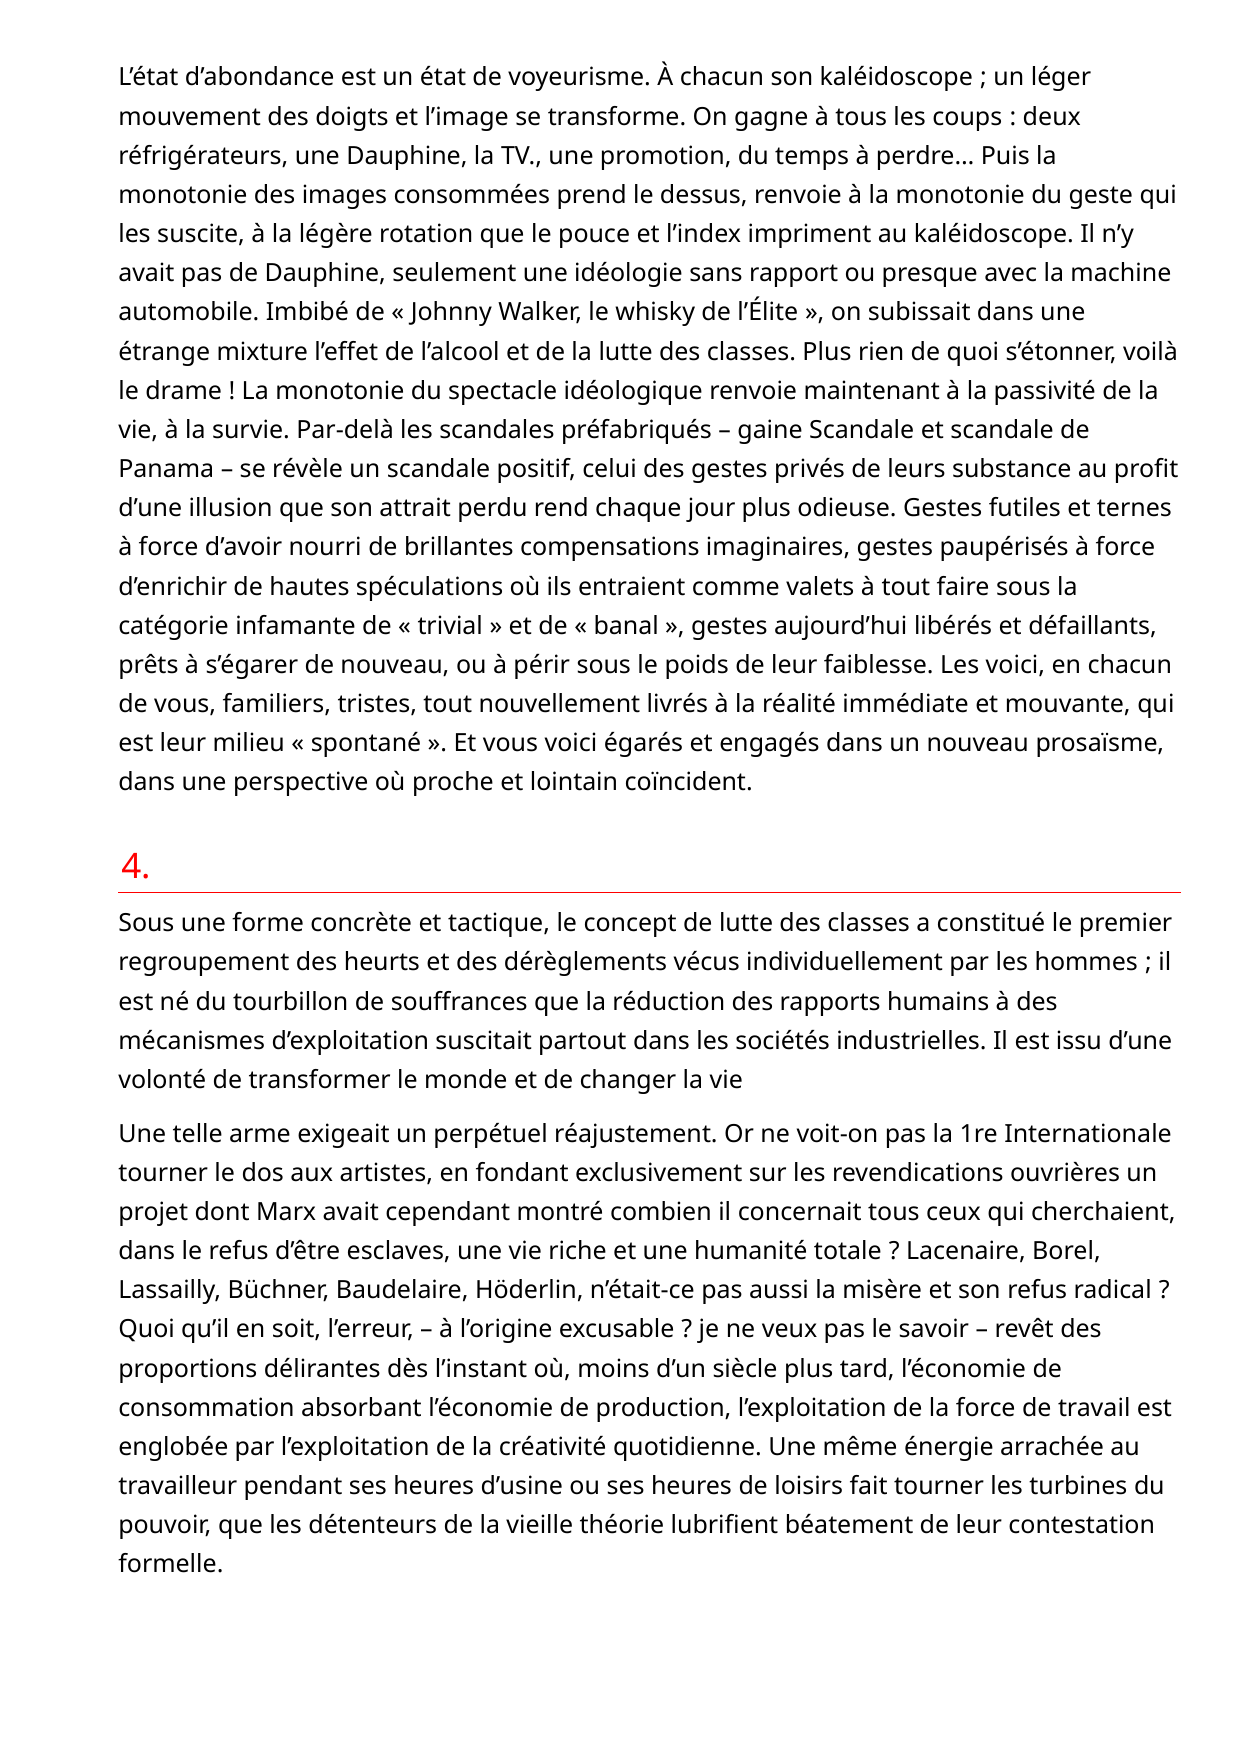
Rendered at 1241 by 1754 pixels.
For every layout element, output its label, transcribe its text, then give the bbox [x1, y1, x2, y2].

text Sous une forme concrète et tactique, le concept de lutte des classes a constitué le premier regroupement des heurts et des dérèglements vécus individuellement par les hommes ; il est né du tourbillon de souffrances que la réduction des rapports humains à des mécanismes d’exploitation suscitait partout dans les sociétés industrielles. Il est issu d’une volonté de transformer le monde et de changer la vie [118, 905, 1181, 1096]
text L’état d’abondance est un état de voyeurisme. À chacun son kaléidoscope ; un léger mouvement des doigts et l’image se transforme. On gagne à tous les coups : deux réfrigérateurs, une Dauphine, la TV., une promotion, du temps à perdre… Puis la monotonie des images consommées prend le dessus, renvoie à la monotonie du geste qui les suscite, à la légère rotation que le pouce et l’index impriment au kaléidoscope. Il n’y avait pas de Dauphine, seulement une idéologie sans rapport ou presque avec la machine automobile. Imbibé de « Johnny Walker, le whisky de l’Élite », on subissait dans une étrange mixture l’effet de l’alcool et de la lutte des classes. Plus rien de quoi s’étonner, voilà le drame ! La monotonie du spectacle idéologique renvoie maintenant à la passivité de la vie, à la survie. Par-delà les scandales préfabriqués – gaine Scandale et scandale de Panama – se révèle un scandale positif, celui des gestes privés de leurs substance au profit d’une illusion que son attrait perdu rend chaque jour plus odieuse. Gestes futiles et ternes à force d’avoir nourri de brillantes compensations imaginaires, gestes paupérisés à force d’enrichir de hautes spéculations où ils entraient comme valets à tout faire sous la catégorie infamante de « trivial » et de « banal », gestes aujourd’hui libérés et défaillants, prêts à s’égarer de nouveau, ou à périr sous le poids de leur faiblesse. Les voici, en chacun de vous, familiers, tristes, tout nouvellement livrés à la réalité immédiate et mouvante, qui est leur milieu « spontané ». Et vous voici égarés et engagés dans un nouveau prosaïsme, dans une perspective où proche et lointain coïncident. [118, 59, 1181, 798]
subtitle 4. [118, 839, 1181, 892]
text Une telle arme exigeait un perpétuel réajustement. Or ne voit-on pas la 1re Internationale tourner le dos aux artistes, en fondant exclusivement sur les revendications ouvrières un projet dont Marx avait cependant montré combien il concernait tous ceux qui cherchaient, dans le refus d’être esclaves, une vie riche et une humanité totale ? Lacenaire, Borel, Lassailly, Büchner, Baudelaire, Höderlin, n’était-ce pas aussi la misère et son refus radical ? Quoi qu’il en soit, l’erreur, – à l’origine excusable ? je ne veux pas le savoir – revêt des proportions délirantes dès l’instant où, moins d’un siècle plus tard, l’économie de consommation absorbant l’économie de production, l’exploitation de la force de travail est englobée par l’exploitation de la créativité quotidienne. Une même énergie arrachée au travailleur pendant ses heures d’usine ou ses heures de loisirs fait tourner les turbines du pouvoir, que les détenteurs de la vieille théorie lubrifient béatement de leur contestation formelle. [118, 1115, 1181, 1580]
